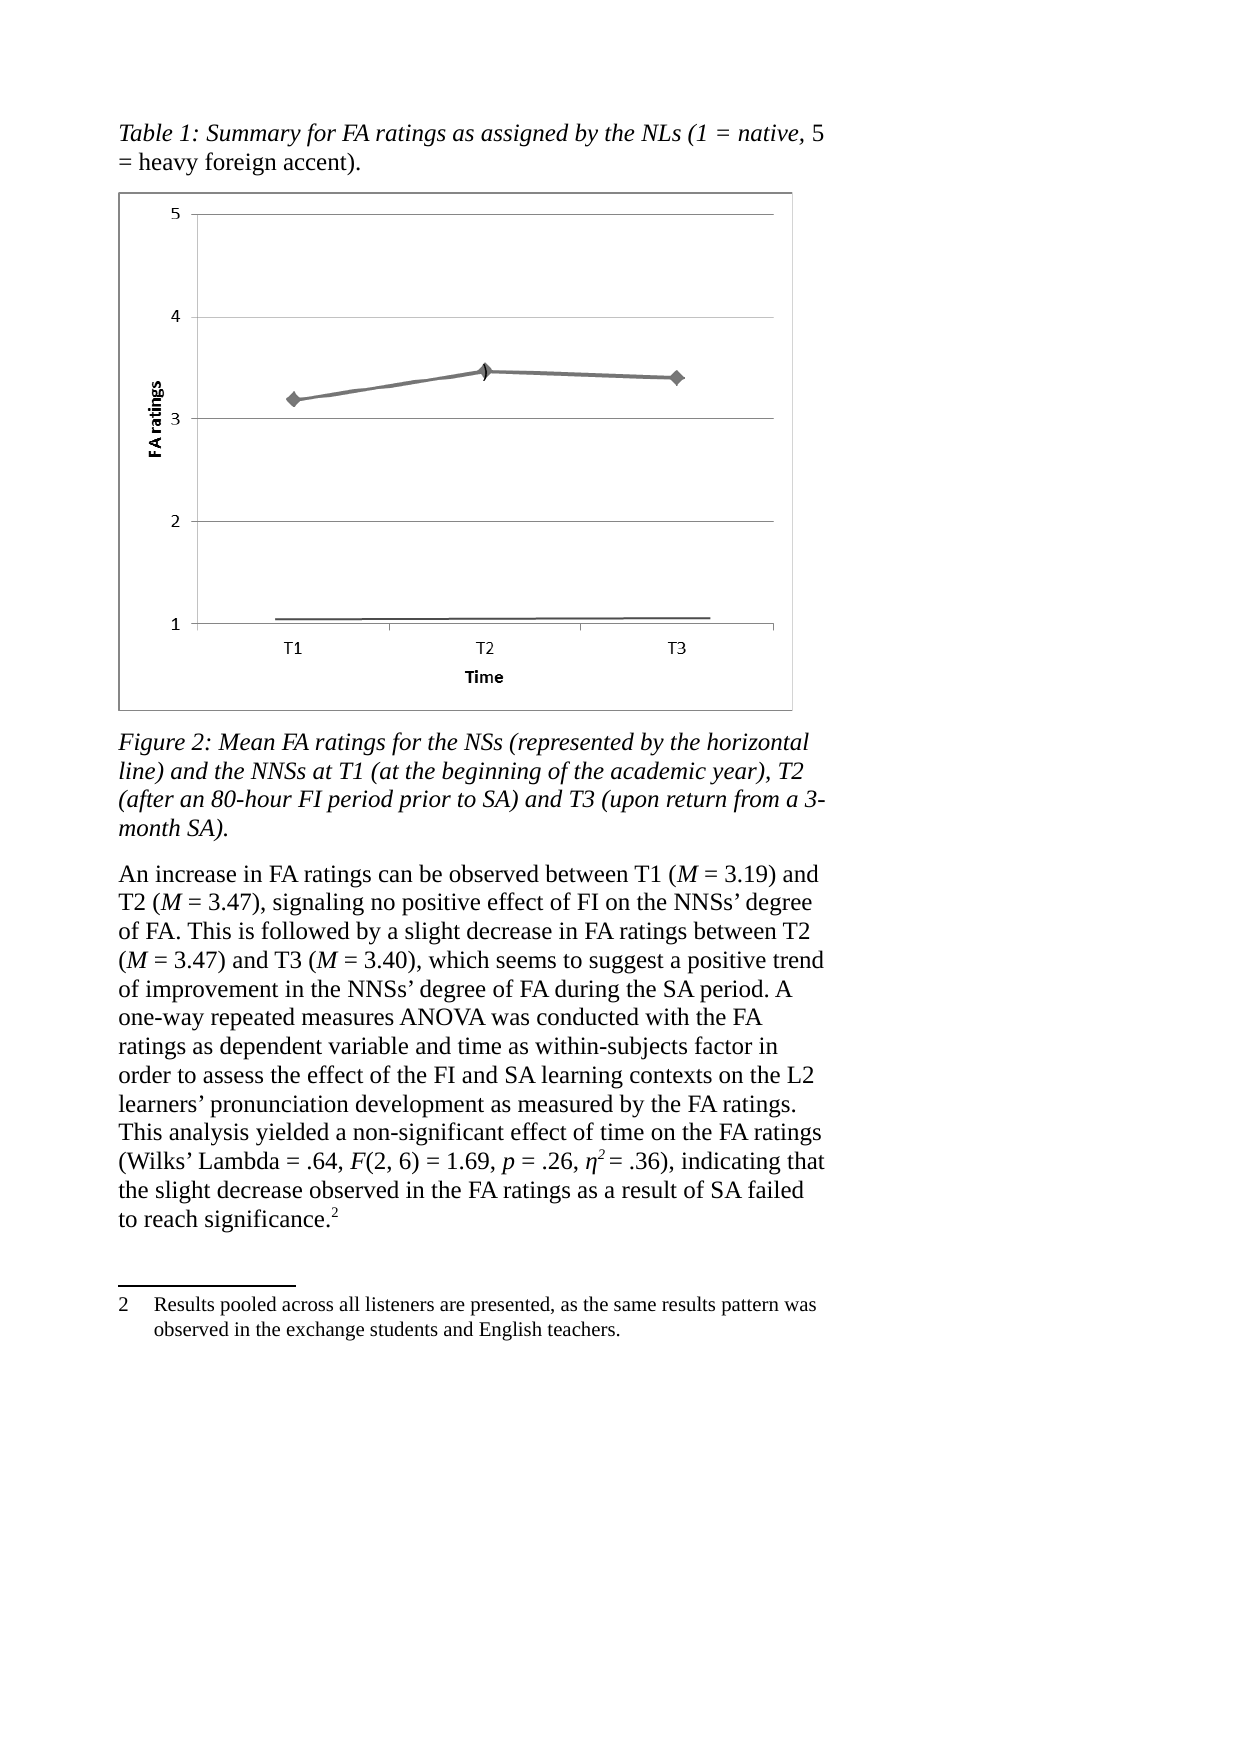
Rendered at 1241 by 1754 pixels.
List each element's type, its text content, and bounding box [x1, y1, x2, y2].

text Results pooled across all listeners are presented, as the same results pattern was observed in the exchange students and English teachers. [118, 1292, 827, 1341]
text An increase in FA ratings can be observed between T1 (M = 3.19) and T2 (M = 3.47), signaling no positive effect of FI on the NNSs’ degree of FA. This is followed by a slight decrease in FA ratings between T2 (M = 3.47) and T3 (M = 3.40), which seems to suggest a positive trend of improvement in the NNSs’ degree of FA during the SA period. A one-way repeated measures ANOVA was conducted with the FA ratings as dependent variable and time as within-subjects factor in order to assess the effect of the FI and SA learning contexts on the L2 learners’ pronunciation development as measured by the FA ratings. This analysis yielded a non-significant effect of time on the FA ratings (Wilks’ Lambda = .64, F(2, 6) = 1.69, p = .26, η2 = .36), indicating that the slight decrease observed in the FA ratings as a result of SA failed to reach significance. [118, 859, 827, 1232]
text Table 1: Summary for FA ratings as assigned by the NLs (1 = native, 5 = heavy foreign accent). [118, 118, 827, 176]
text Figure 2: Mean FA ratings for the NSs (represented by the horizontal line) and the NNSs at T1 (at the beginning of the academic year), T2 (after an 80-hour FI period prior to SA) and T3 (upon return from a 3-month SA). [118, 727, 827, 842]
